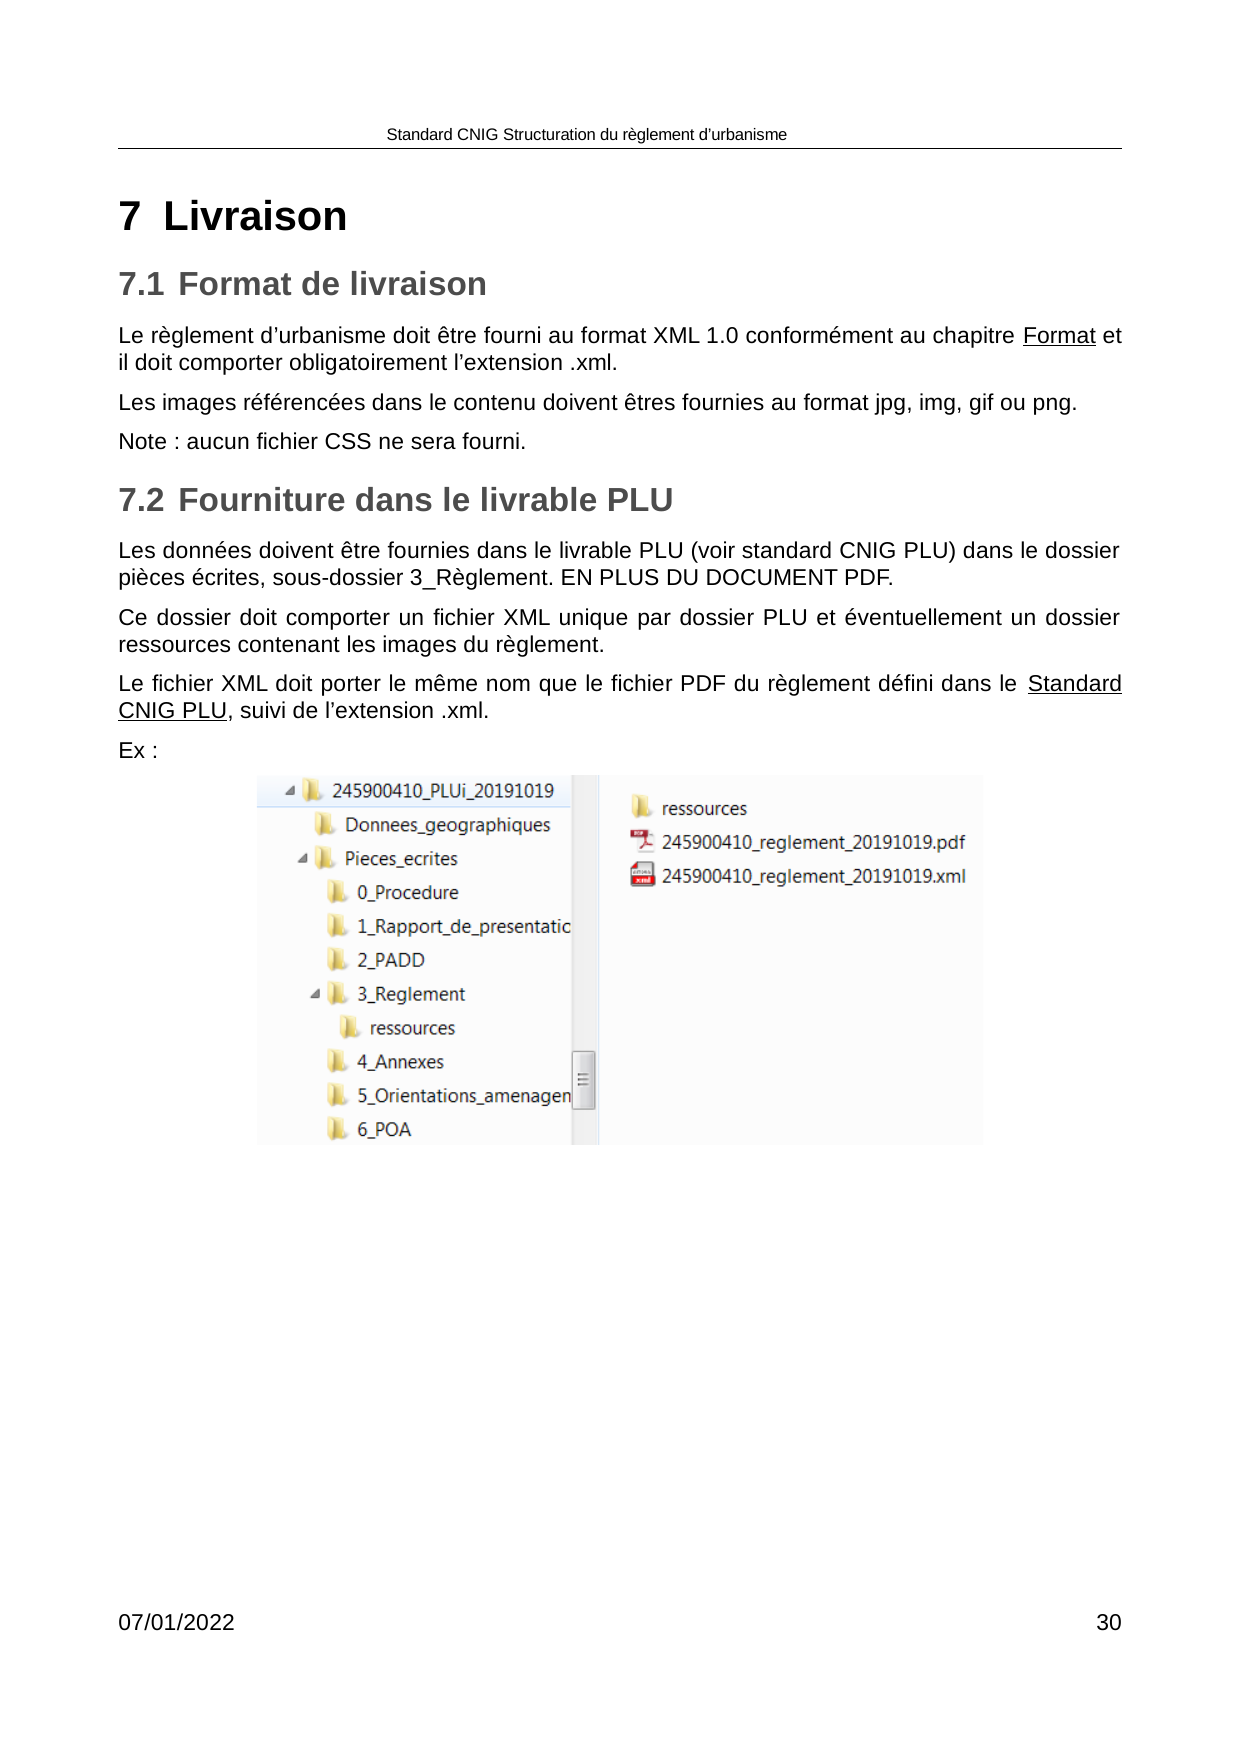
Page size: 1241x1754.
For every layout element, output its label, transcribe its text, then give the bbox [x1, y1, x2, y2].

subtitle Format de livraison [118, 264, 1122, 303]
picture [256, 775, 984, 1145]
text Les images référencées dans le contenu doivent êtres fournies au format jpg, img, gif ou png. [118, 388, 1122, 415]
subtitle Fourniture dans le livrable PLU [118, 479, 1122, 518]
text Le fichier XML doit porter le même nom que le fichier PDF du règlement défini dans le Standard CNIG PLU, suivi de l’extension .xml. [118, 669, 1122, 724]
text Note : aucun fichier CSS ne sera fourni. [118, 427, 1122, 454]
text Les données doivent être fournies dans le livrable PLU (voir standard CNIG PLU) dans le dossier pièces écrites, sous-dossier 3_Règlement. EN PLUS DU DOCUMENT PDF. [118, 536, 1122, 590]
text Ex : [118, 736, 1122, 763]
text Ce dossier doit comporter un fichier XML unique par dossier PLU et éventuellement un dossier ressources contenant les images du règlement. [118, 603, 1122, 657]
subtitle Livraison [118, 192, 1122, 239]
text Le règlement d’urbanisme doit être fourni au format XML 1.0 conformément au chapitre Format et il doit comporter obligatoirement l’extension .xml. [118, 321, 1122, 375]
